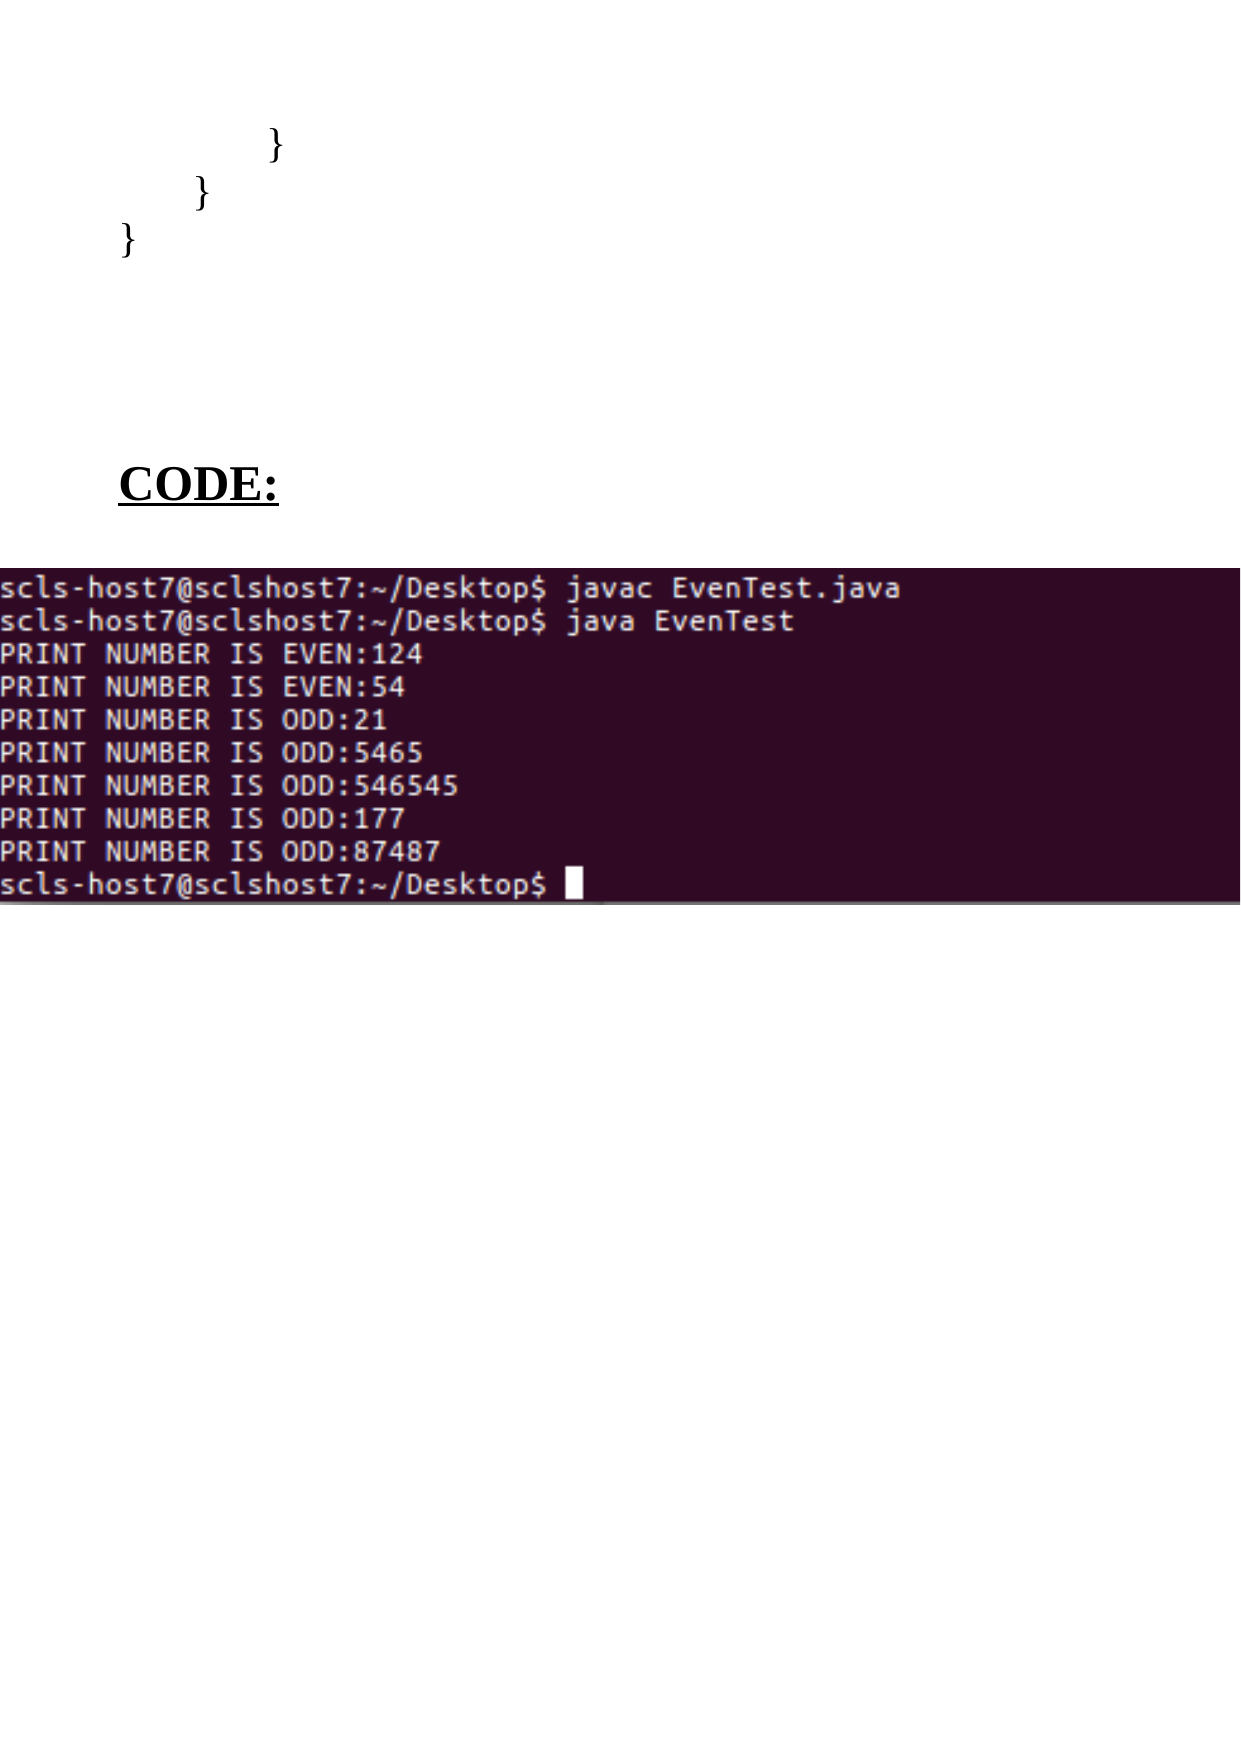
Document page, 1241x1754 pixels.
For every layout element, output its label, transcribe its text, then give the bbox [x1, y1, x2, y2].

picture [0, 568, 1241, 905]
text } [118, 166, 1122, 214]
text CODE: [118, 453, 1122, 511]
text } [118, 118, 1122, 166]
text } [118, 214, 1122, 262]
